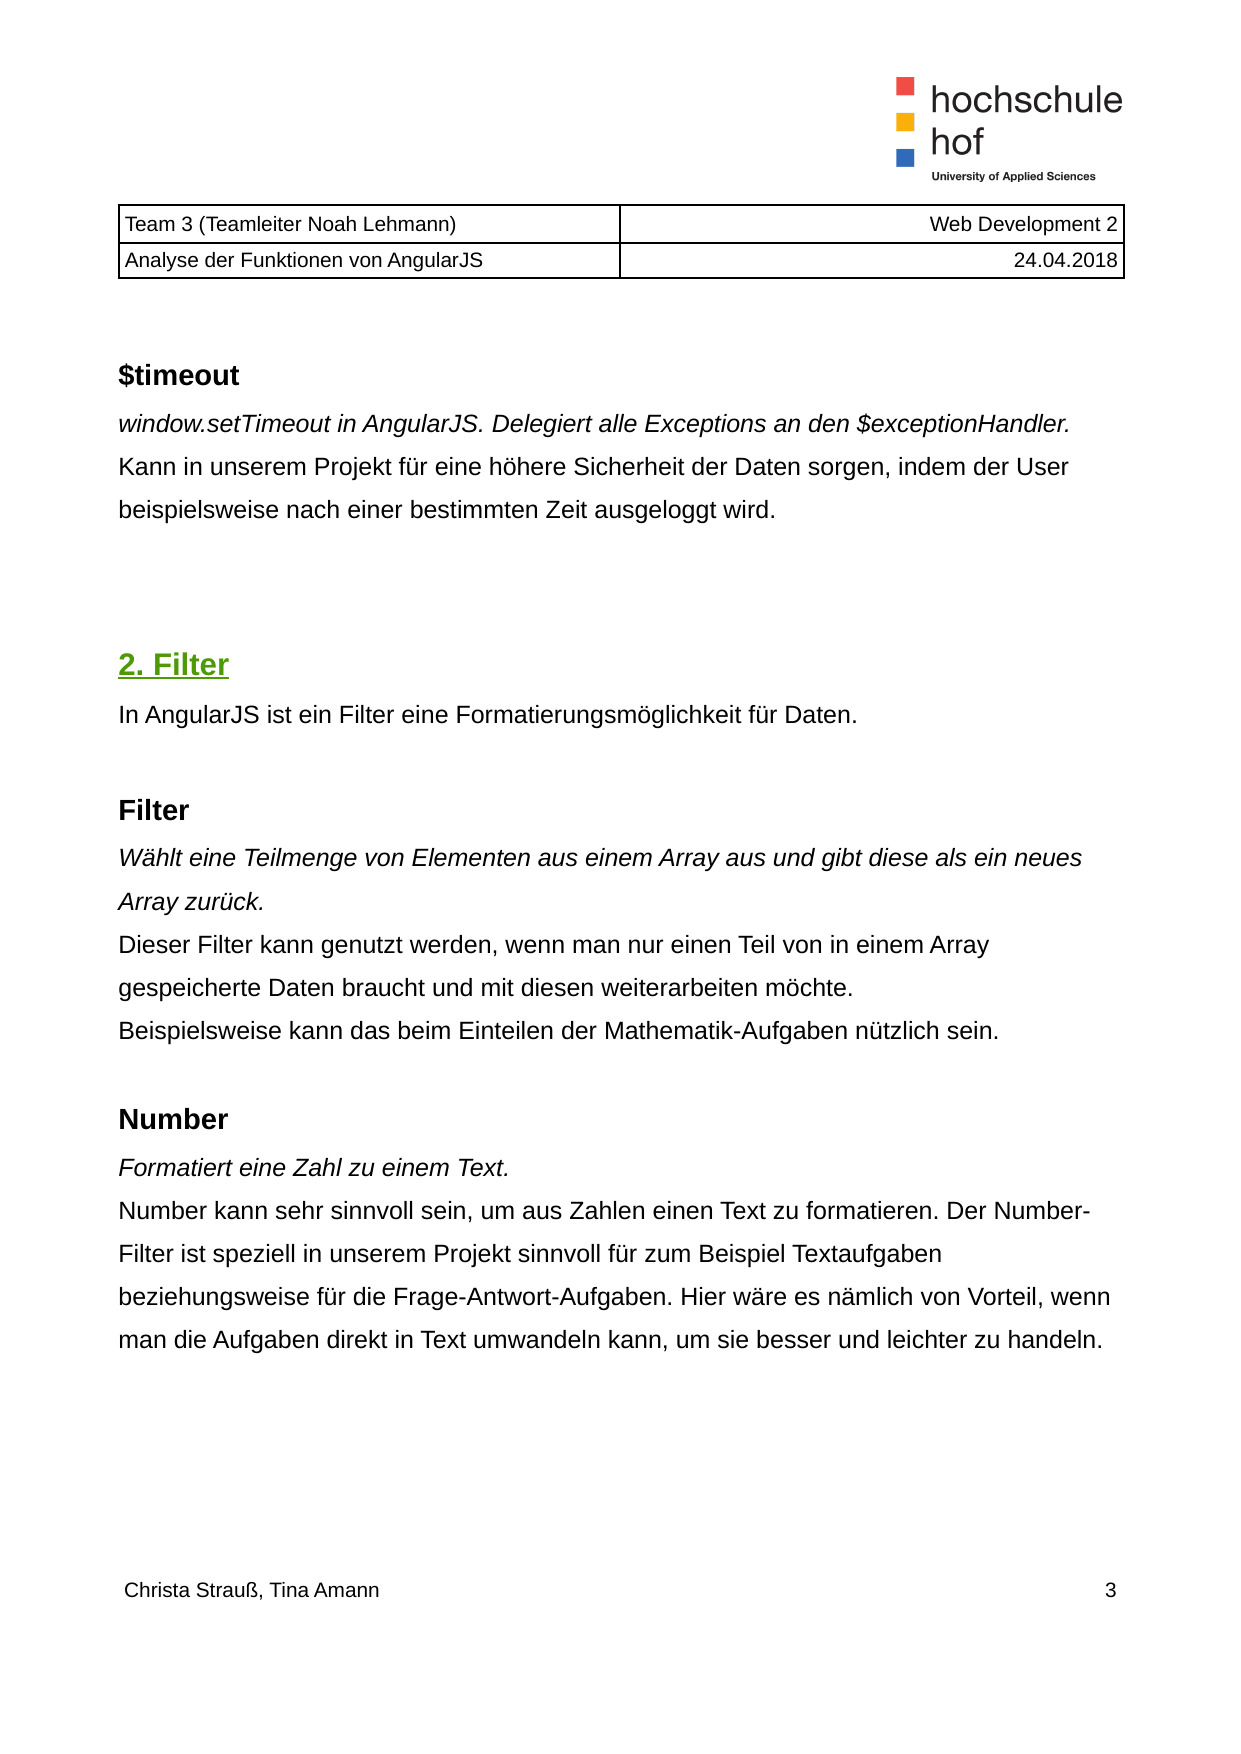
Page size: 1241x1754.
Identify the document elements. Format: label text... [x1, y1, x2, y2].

text Filter [118, 793, 1122, 827]
text Beispielsweise kann das beim Einteilen der Mathematik-Aufgaben nützlich sein. [118, 1016, 1122, 1045]
picture [896, 77, 1122, 182]
text Formatiert eine Zahl zu einem Text. [118, 1152, 1122, 1181]
text 2. Filter [118, 646, 1122, 682]
text Wählt eine Teilmenge von Elementen aus einem Array aus und gibt diese als ein neues Array zurück. [118, 843, 1122, 915]
text window.setTimeout in AngularJS. Delegiert alle Exceptions an den $exceptionHandler. [118, 409, 1122, 437]
text Dieser Filter kann genutzt werden, wenn man nur einen Teil von in einem Array gespeicherte Daten braucht und mit diesen weiterarbeiten möchte. [118, 930, 1122, 1002]
text Number kann sehr sinnvoll sein, um aus Zahlen einen Text zu formatieren. Der Number-Filter ist speziell in unserem Projekt sinnvoll für zum Beispiel Textaufgaben beziehungsweise für die Frage-Antwort-Aufgaben. Hier wäre es nämlich von Vorteil, wenn man die Aufgaben direkt in Text umwandeln kann, um sie besser und leichter zu handeln. [118, 1196, 1122, 1354]
text In AngularJS ist ein Filter eine Formatierungsmöglichkeit für Daten. [118, 700, 1122, 728]
text $timeout [118, 358, 1122, 392]
text Number [118, 1102, 1122, 1136]
text Kann in unserem Projekt für eine höhere Sicherheit der Daten sorgen, indem der User beispielsweise nach einer bestimmten Zeit ausgeloggt wird. [118, 452, 1122, 524]
